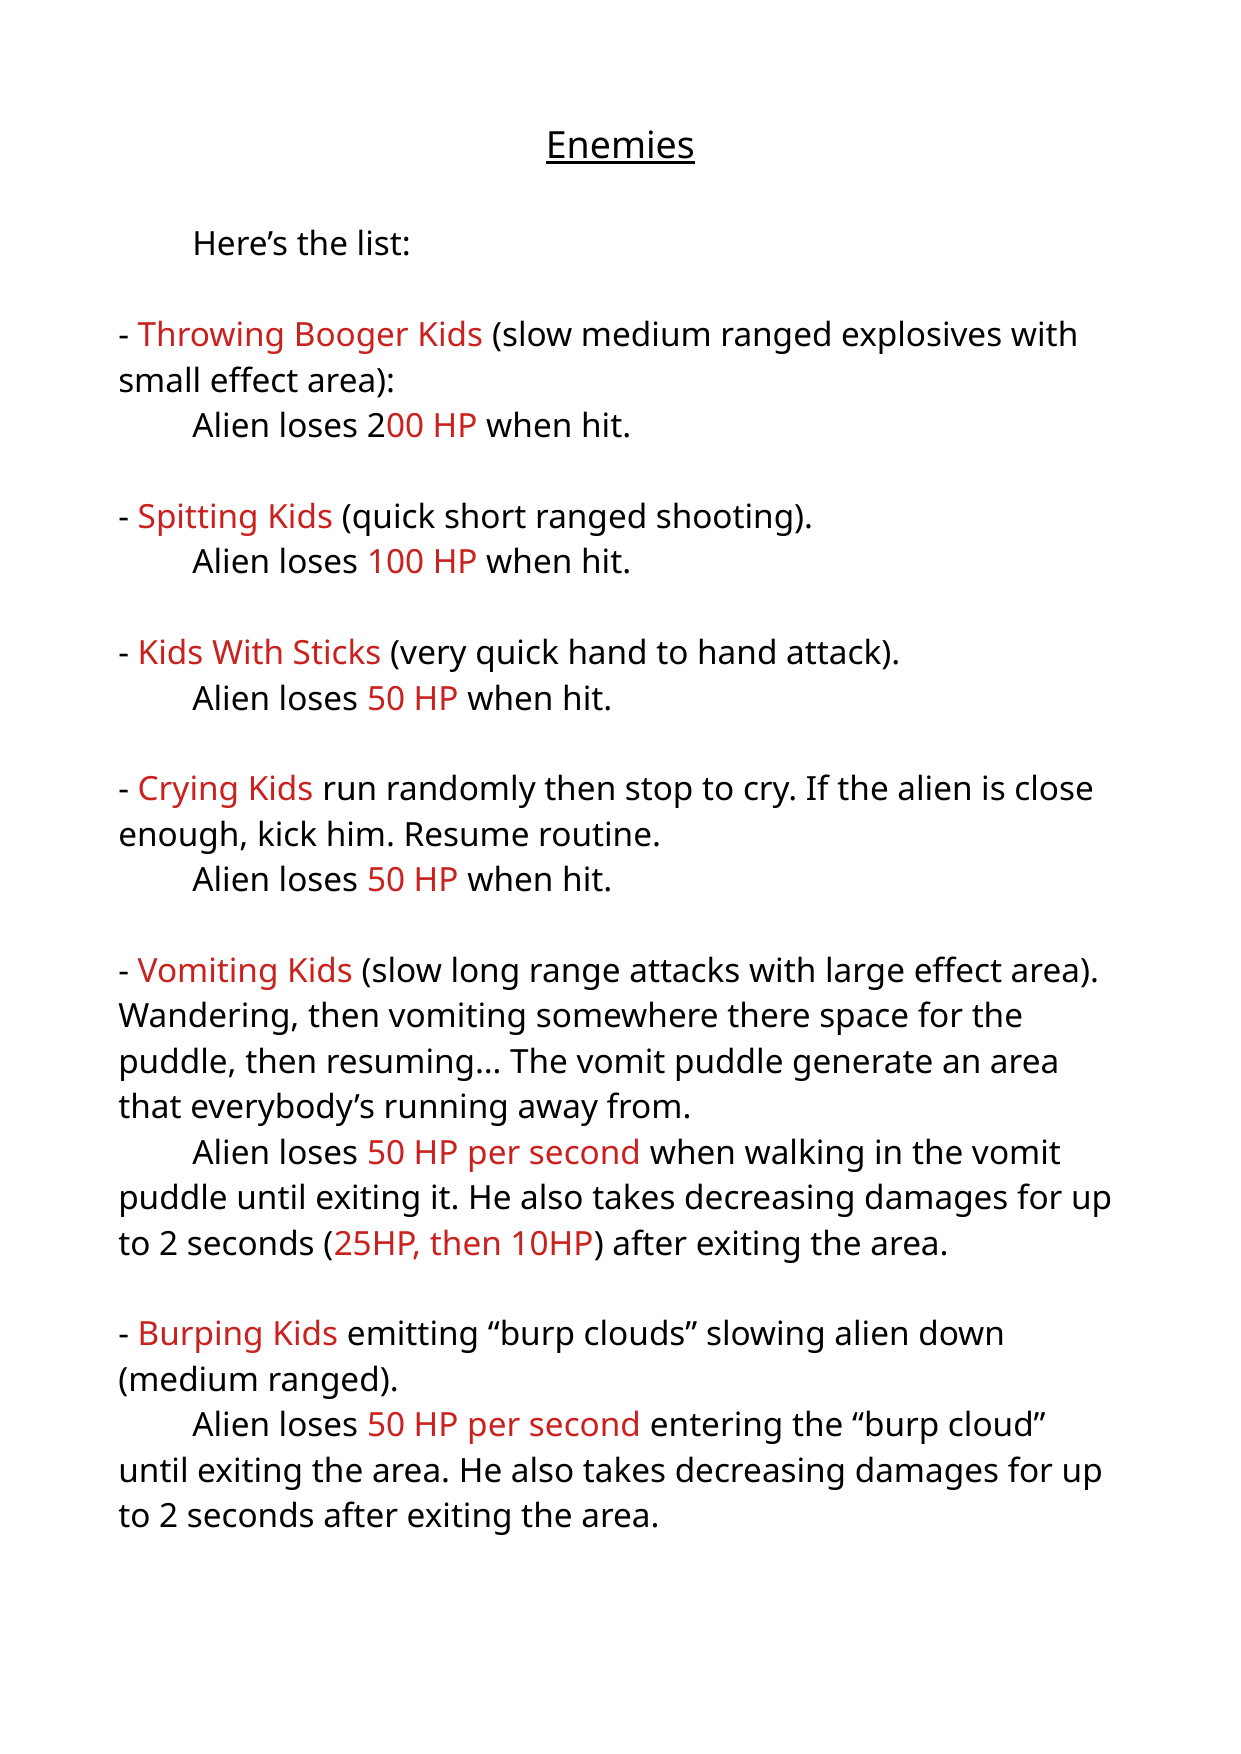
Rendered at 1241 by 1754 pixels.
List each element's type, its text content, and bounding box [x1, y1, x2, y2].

text - Burping Kids emitting “burp clouds” slowing alien down (medium ranged). [118, 1310, 1122, 1401]
text Here’s the list: [118, 220, 1122, 266]
text - Vomiting Kids (slow long range attacks with large effect area). Wandering, then vomiting somewhere there space for the puddle, then resuming… The vomit puddle generate an area that everybody’s running away from. [118, 947, 1122, 1128]
text Alien loses 100 HP when hit. [118, 538, 1122, 583]
text Enemies [118, 118, 1122, 169]
text - Crying Kids run randomly then stop to cry. If the alien is close enough, kick him. Resume routine. [118, 765, 1122, 856]
text Alien loses 50 HP per second when walking in the vomit puddle until exiting it. He also takes decreasing damages for up to 2 seconds (25HP, then 10HP) after exiting the area. [118, 1128, 1122, 1265]
text Alien loses 200 HP when hit. [118, 402, 1122, 447]
text - Throwing Booger Kids (slow medium ranged explosives with small effect area): [118, 311, 1122, 402]
text Alien loses 50 HP when hit. [118, 674, 1122, 720]
text - Kids With Sticks (very quick hand to hand attack). [118, 629, 1122, 674]
text - Spitting Kids (quick short ranged shooting). [118, 493, 1122, 538]
text Alien loses 50 HP when hit. [118, 856, 1122, 901]
text Alien loses 50 HP per second entering the “burp cloud” until exiting the area. He also takes decreasing damages for up to 2 seconds after exiting the area. [118, 1401, 1122, 1537]
